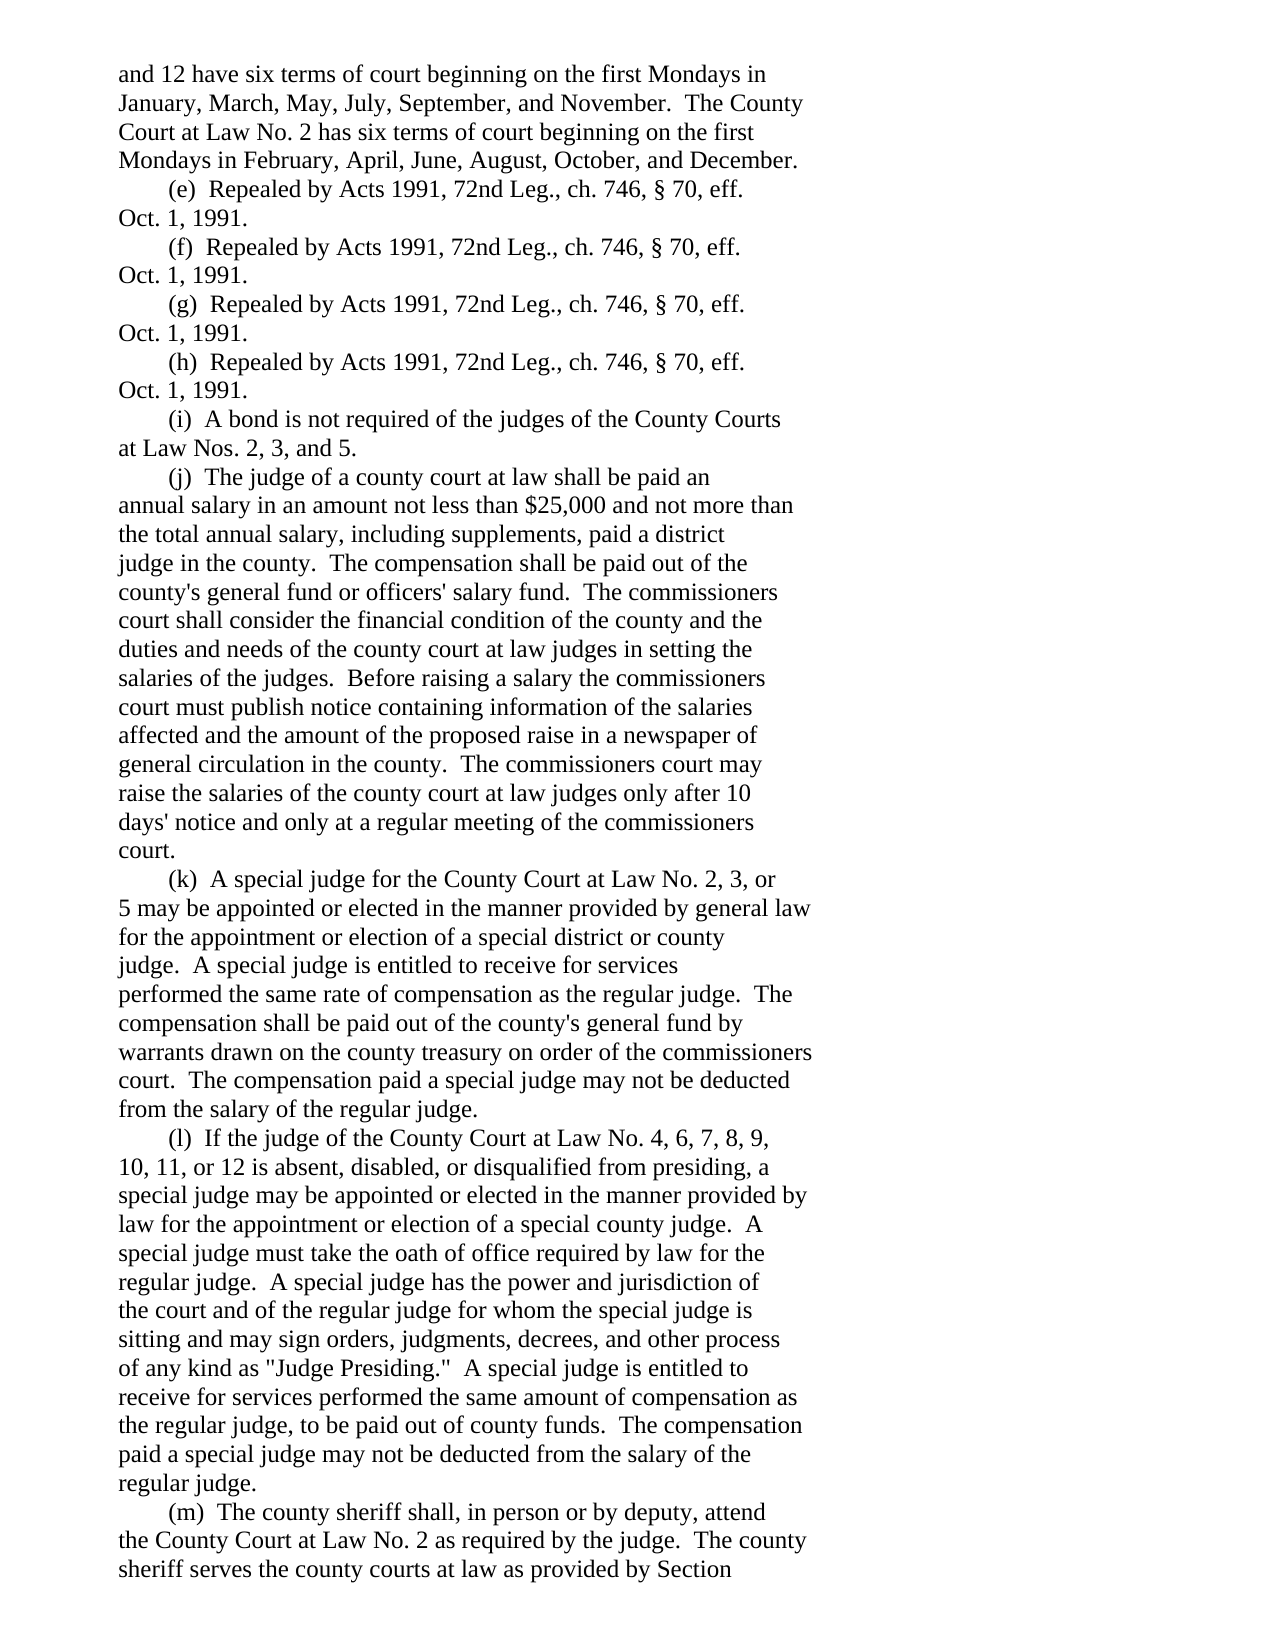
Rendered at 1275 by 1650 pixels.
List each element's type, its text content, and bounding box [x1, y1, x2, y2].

text 10, 11, or 12 is absent, disabled, or disqualified from presiding, a [118, 1152, 1216, 1180]
text 5 may be appointed or elected in the manner provided by general law [118, 893, 1216, 922]
text at Law Nos. 2, 3, and 5. [118, 433, 1216, 462]
text (k) A special judge for the County Court at Law No. 2, 3, or [118, 864, 1216, 893]
text duties and needs of the county court at law judges in setting the [118, 634, 1216, 663]
text Mondays in February, April, June, August, October, and December. [118, 145, 1216, 174]
text (j) The judge of a county court at law shall be paid an [118, 462, 1216, 490]
text the court and of the regular judge for whom the special judge is [118, 1295, 1216, 1324]
text January, March, May, July, September, and November. The County [118, 88, 1216, 117]
text raise the salaries of the county court at law judges only after 10 [118, 778, 1216, 807]
text of any kind as "Judge Presiding." A special judge is entitled to [118, 1353, 1216, 1382]
text court. [118, 835, 1216, 864]
text (i) A bond is not required of the judges of the County Courts [118, 404, 1216, 433]
text law for the appointment or election of a special county judge. A [118, 1209, 1216, 1238]
text Court at Law No. 2 has six terms of court beginning on the first [118, 117, 1216, 145]
text the County Court at Law No. 2 as required by the judge. The county [118, 1525, 1216, 1554]
text Oct. 1, 1991. [118, 203, 1216, 232]
text judge. A special judge is entitled to receive for services [118, 950, 1216, 979]
text county's general fund or officers' salary fund. The commissioners [118, 577, 1216, 605]
text (l) If the judge of the County Court at Law No. 4, 6, 7, 8, 9, [118, 1123, 1216, 1152]
text performed the same rate of compensation as the regular judge. The [118, 979, 1216, 1008]
text for the appointment or election of a special district or county [118, 922, 1216, 950]
text special judge may be appointed or elected in the manner provided by [118, 1180, 1216, 1209]
text warrants drawn on the county treasury on order of the commissioners [118, 1037, 1216, 1065]
text court must publish notice containing information of the salaries [118, 692, 1216, 720]
text (h) Repealed by Acts 1991, 72nd Leg., ch. 746, § 70, eff. [118, 347, 1216, 375]
text paid a special judge may not be deducted from the salary of the [118, 1439, 1216, 1468]
text special judge must take the oath of office required by law for the [118, 1238, 1216, 1267]
text sitting and may sign orders, judgments, decrees, and other process [118, 1324, 1216, 1353]
text (m) The county sheriff shall, in person or by deputy, attend [118, 1497, 1216, 1525]
text compensation shall be paid out of the county's general fund by [118, 1008, 1216, 1037]
text affected and the amount of the proposed raise in a newspaper of [118, 720, 1216, 749]
text days' notice and only at a regular meeting of the commissioners [118, 807, 1216, 835]
text (e) Repealed by Acts 1991, 72nd Leg., ch. 746, § 70, eff. [118, 174, 1216, 203]
text Oct. 1, 1991. [118, 375, 1216, 404]
text the regular judge, to be paid out of county funds. The compensation [118, 1410, 1216, 1439]
text general circulation in the county. The commissioners court may [118, 749, 1216, 778]
text and 12 have six terms of court beginning on the first Mondays in [118, 59, 1216, 88]
text annual salary in an amount not less than $25,000 and not more than [118, 490, 1216, 519]
text court. The compensation paid a special judge may not be deducted [118, 1065, 1216, 1094]
text the total annual salary, including supplements, paid a district [118, 519, 1216, 548]
text sheriff serves the county courts at law as provided by Section [118, 1554, 1216, 1583]
text regular judge. A special judge has the power and jurisdiction of [118, 1267, 1216, 1295]
text receive for services performed the same amount of compensation as [118, 1382, 1216, 1410]
text (g) Repealed by Acts 1991, 72nd Leg., ch. 746, § 70, eff. [118, 289, 1216, 318]
text court shall consider the financial condition of the county and the [118, 605, 1216, 634]
text Oct. 1, 1991. [118, 318, 1216, 347]
text (f) Repealed by Acts 1991, 72nd Leg., ch. 746, § 70, eff. [118, 232, 1216, 260]
text Oct. 1, 1991. [118, 260, 1216, 289]
text judge in the county. The compensation shall be paid out of the [118, 548, 1216, 577]
text salaries of the judges. Before raising a salary the commissioners [118, 663, 1216, 692]
text from the salary of the regular judge. [118, 1094, 1216, 1123]
text regular judge. [118, 1468, 1216, 1497]
